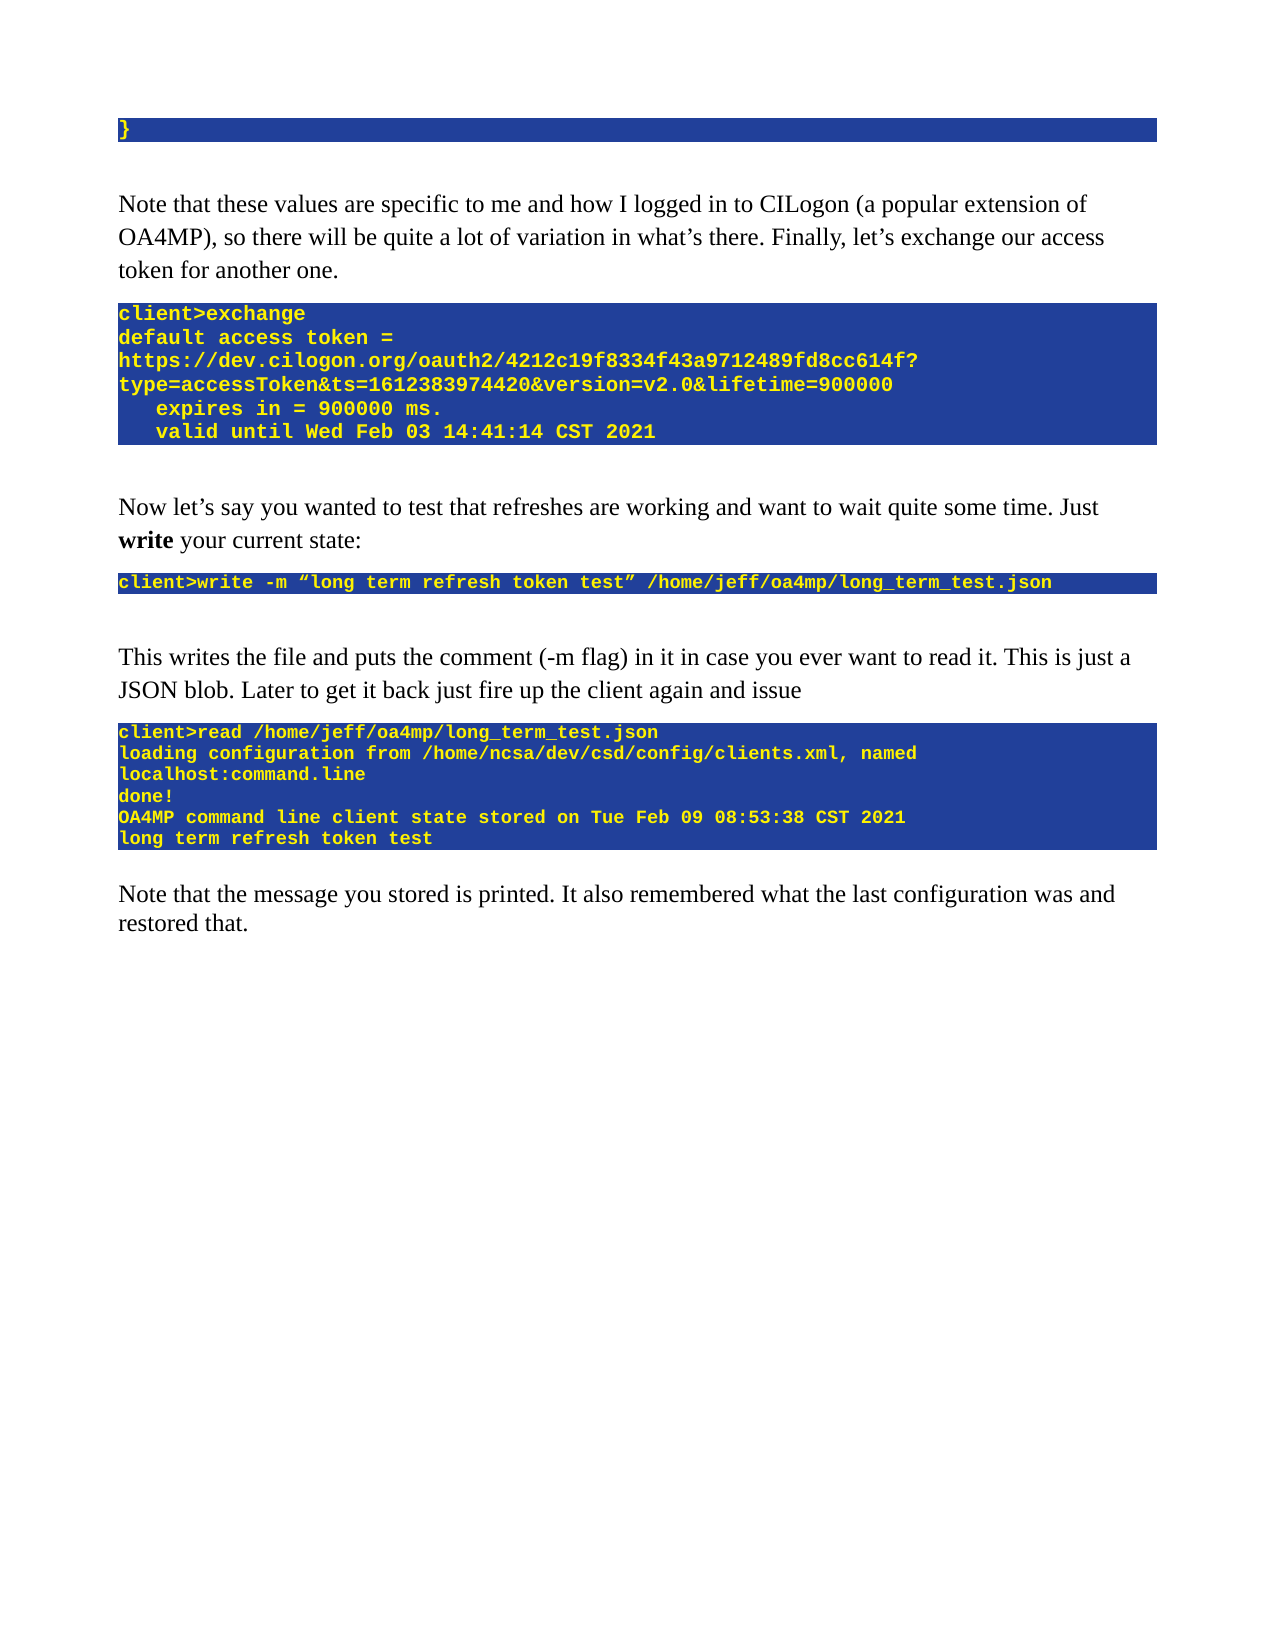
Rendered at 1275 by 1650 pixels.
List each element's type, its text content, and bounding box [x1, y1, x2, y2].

text client>exchange [118, 303, 1157, 327]
text Note that the message you stored is printed. It also remembered what the last configuration was and restored that. [118, 879, 1157, 936]
text OA4MP command line client state stored on Tue Feb 09 08:53:38 CST 2021 [118, 808, 1157, 829]
text client>read /home/jeff/oa4mp/long_term_test.json [118, 723, 1157, 744]
text Now let’s say you wanted to test that refreshes are working and want to wait quite some time. Just write your current state: [118, 492, 1157, 554]
text This writes the file and puts the comment (-m flag) in it in case you ever want to read it. This is just a JSON blob. Later to get it back just fire up the client again and issue [118, 642, 1157, 704]
text loading configuration from /home/ncsa/dev/csd/config/clients.xml, named localhost:command.line [118, 744, 1157, 786]
text } [118, 118, 1157, 142]
text done! [118, 786, 1157, 808]
text valid until Wed Feb 03 14:41:14 CST 2021 [118, 421, 1157, 445]
text expires in = 900000 ms. [118, 398, 1157, 421]
text default access token = https://dev.cilogon.org/oauth2/4212c19f8334f43a9712489fd8cc614f?type=accessToken&ts=1612383974420&version=v2.0&lifetime=900000 [118, 327, 1157, 398]
text long term refresh token test [118, 829, 1157, 850]
text Note that these values are specific to me and how I logged in to CILogon (a popular extension of OA4MP), so there will be quite a lot of variation in what’s there. Finally, let’s exchange our access token for another one. [118, 189, 1157, 284]
text client>write -m “long term refresh token test” /home/jeff/oa4mp/long_term_test.json [118, 573, 1157, 594]
